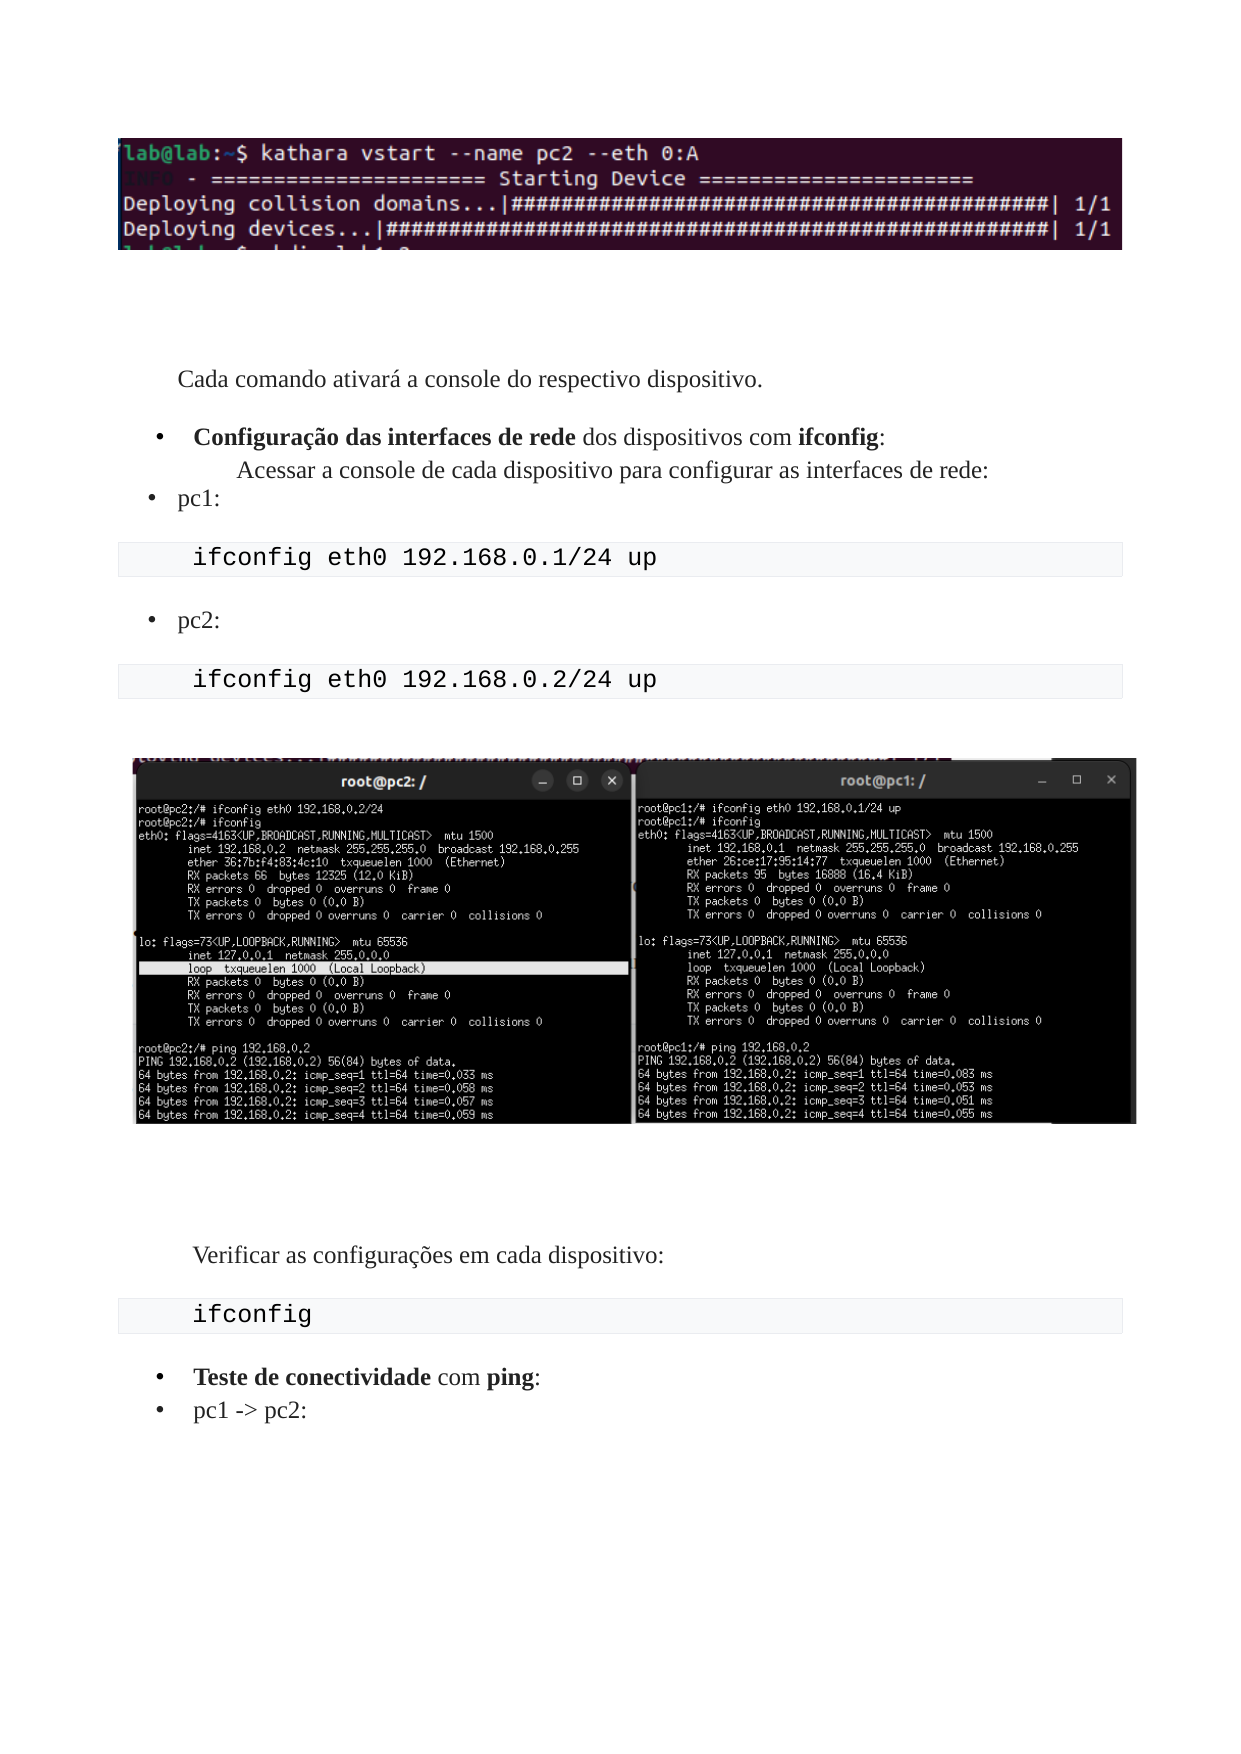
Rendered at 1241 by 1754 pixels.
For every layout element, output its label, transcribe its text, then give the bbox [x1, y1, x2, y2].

text ifconfig eth0 192.168.0.2/24 up [119, 665, 1122, 698]
list Acessar a console de cada dispositivo para configurar as interfaces de rede: [236, 455, 1122, 483]
list Cada comando ativará a console do respectivo dispositivo. [177, 364, 1122, 393]
list pc1 -> pc2: [156, 1395, 1122, 1424]
list Teste de conectividade com ping: [156, 1362, 1122, 1391]
list pc2: [177, 606, 1122, 634]
list pc1: [177, 483, 1122, 512]
picture [132, 758, 1137, 1124]
list Configuração das interfaces de rede dos dispositivos com ifconfig: [156, 422, 1122, 451]
text ifconfig eth0 192.168.0.1/24 up [119, 543, 1122, 576]
list Verificar as configurações em cada dispositivo: [118, 1240, 1122, 1269]
text ifconfig [119, 1299, 1122, 1333]
picture [118, 138, 1123, 250]
